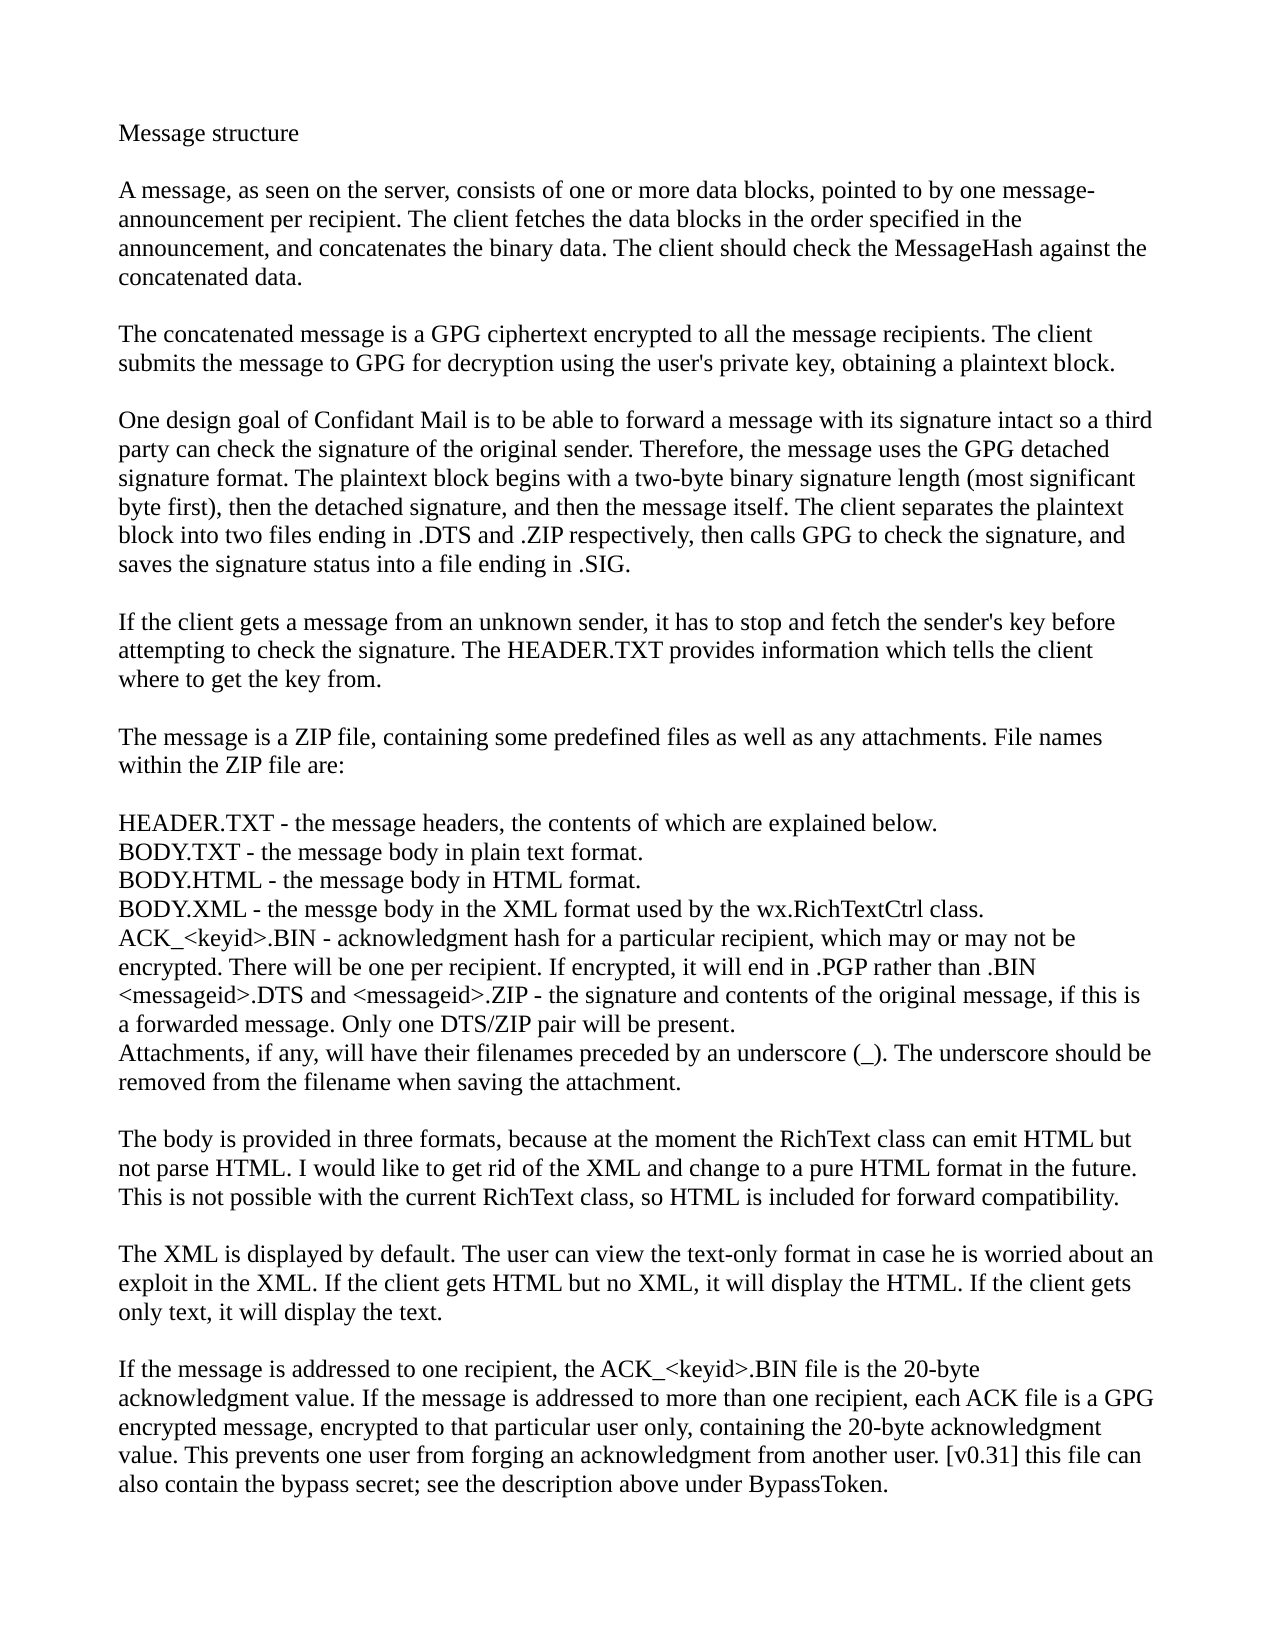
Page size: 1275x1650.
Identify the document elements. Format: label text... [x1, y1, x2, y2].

text A message, as seen on the server, consists of one or more data blocks, pointed to by one message-announcement per recipient. The client fetches the data blocks in the order specified in the announcement, and concatenates the binary data. The client should check the MessageHash against the concatenated data. [118, 176, 1157, 291]
text If the message is addressed to one recipient, the ACK_<keyid>.BIN file is the 20-byte acknowledgment value. If the message is addressed to more than one recipient, each ACK file is a GPG encrypted message, encrypted to that particular user only, containing the 20-byte acknowledgment value. This prevents one user from forging an acknowledgment from another user. [v0.31] this file can also contain the bypass secret; see the description above under BypassToken. [118, 1354, 1157, 1498]
text BODY.HTML - the message body in HTML format. [118, 866, 1157, 894]
text BODY.XML - the messge body in the XML format used by the wx.RichTextCtrl class. [118, 894, 1157, 923]
text The concatenated message is a GPG ciphertext encrypted to all the message recipients. The client submits the message to GPG for decryption using the user's private key, obtaining a plaintext block. [118, 319, 1157, 377]
text If the client gets a message from an unknown sender, it has to stop and fetch the sender's key before attempting to check the signature. The HEADER.TXT provides information which tells the client where to get the key from. [118, 607, 1157, 693]
text Message structure [118, 118, 1157, 147]
text <messageid>.DTS and <messageid>.ZIP - the signature and contents of the original message, if this is a forwarded message. Only one DTS/ZIP pair will be present. [118, 981, 1157, 1038]
text One design goal of Confidant Mail is to be able to forward a message with its signature intact so a third party can check the signature of the original sender. Therefore, the message uses the GPG detached signature format. The plaintext block begins with a two-byte binary signature length (most significant byte first), then the detached signature, and then the message itself. The client separates the plaintext block into two files ending in .DTS and .ZIP respectively, then calls GPG to check the signature, and saves the signature status into a file ending in .SIG. [118, 406, 1157, 578]
text The message is a ZIP file, containing some predefined files as well as any attachments. File names within the ZIP file are: [118, 722, 1157, 779]
text HEADER.TXT - the message headers, the contents of which are explained below. [118, 808, 1157, 837]
text BODY.TXT - the message body in plain text format. [118, 837, 1157, 866]
text Attachments, if any, will have their filenames preceded by an underscore (_). The underscore should be removed from the filename when saving the attachment. [118, 1038, 1157, 1096]
text ACK_<keyid>.BIN - acknowledgment hash for a particular recipient, which may or may not be encrypted. There will be one per recipient. If encrypted, it will end in .PGP rather than .BIN [118, 923, 1157, 981]
text The XML is displayed by default. The user can view the text-only format in case he is worried about an exploit in the XML. If the client gets HTML but no XML, it will display the HTML. If the client gets only text, it will display the text. [118, 1239, 1157, 1326]
text The body is provided in three formats, because at the moment the RichText class can emit HTML but not parse HTML. I would like to get rid of the XML and change to a pure HTML format in the future. This is not possible with the current RichText class, so HTML is included for forward compatibility. [118, 1124, 1157, 1211]
